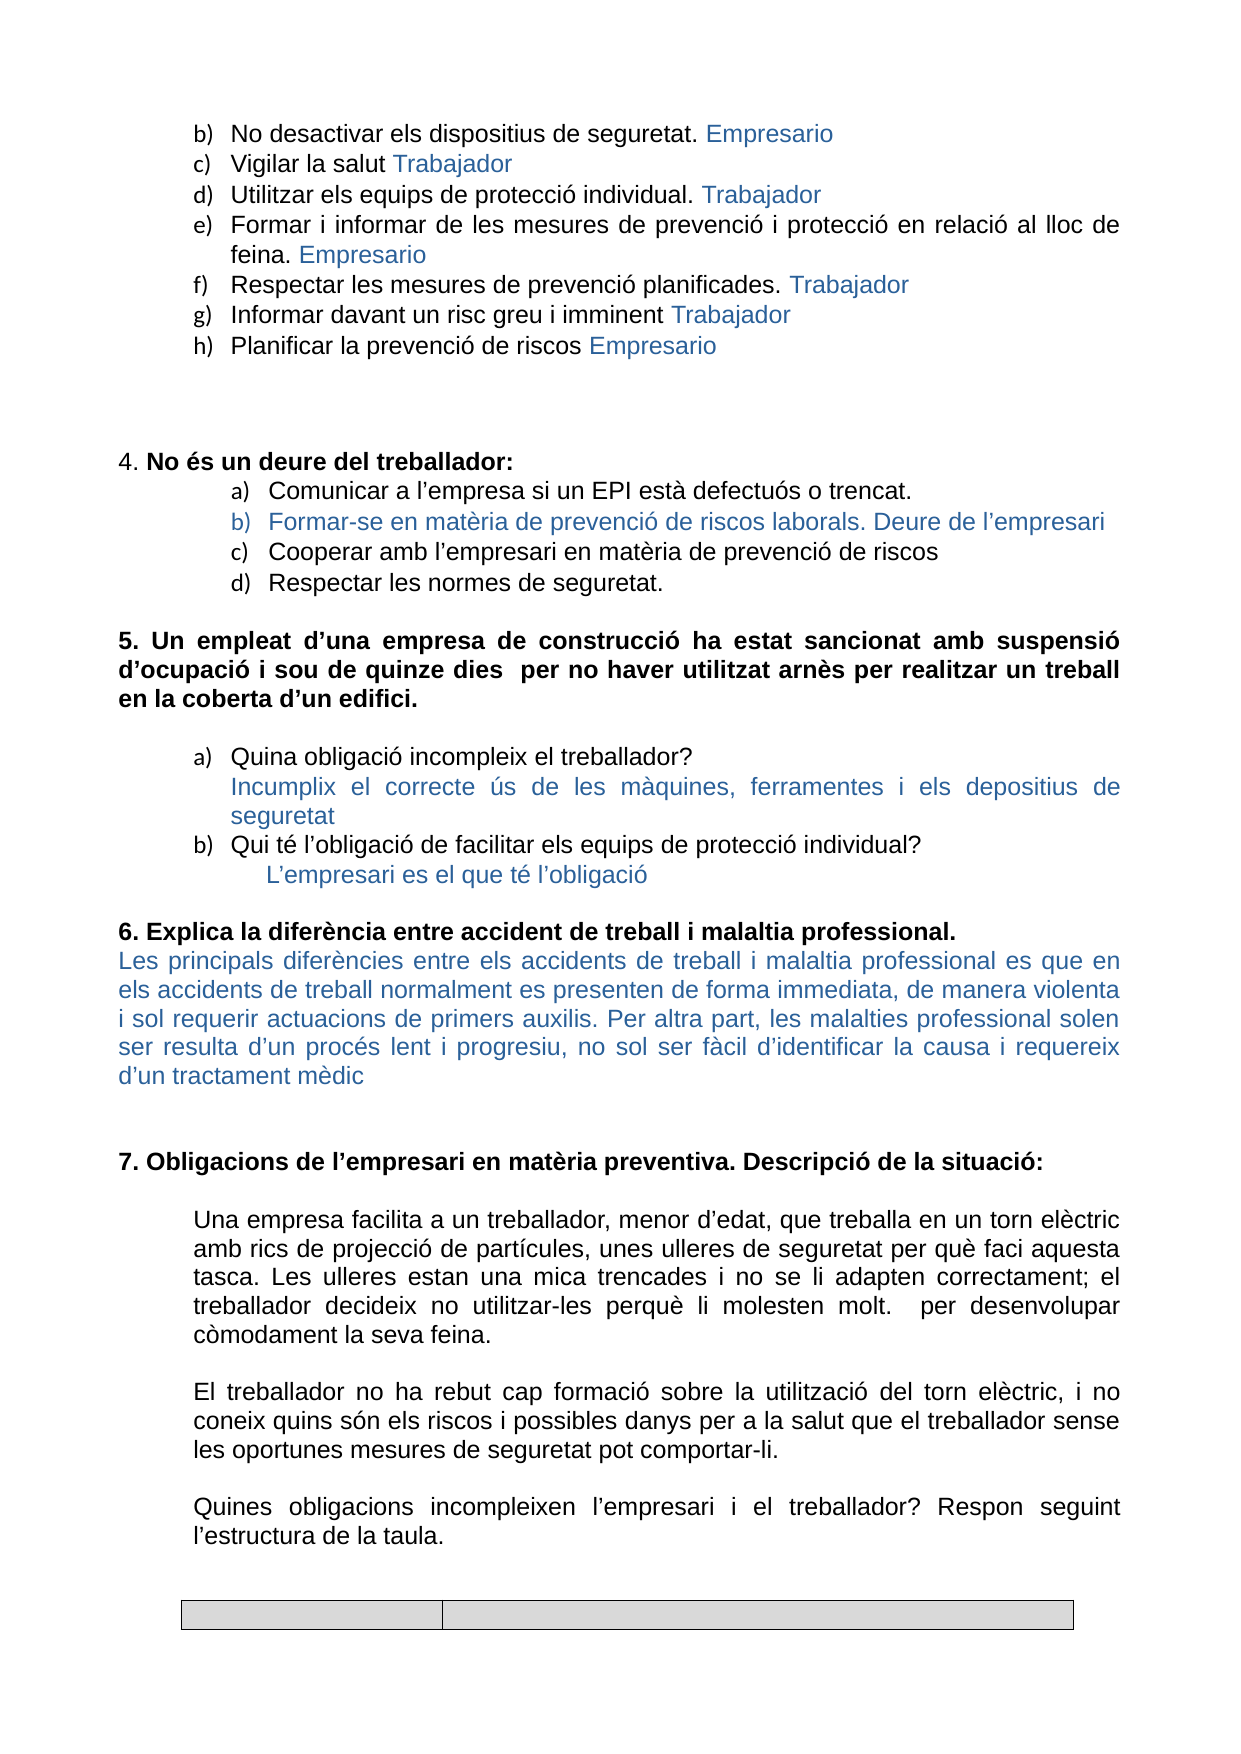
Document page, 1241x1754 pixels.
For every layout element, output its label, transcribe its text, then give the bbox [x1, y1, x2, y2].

table_header [182, 1601, 442, 1629]
list Comunicar a l’empresa si un EPI està defectuós o trencat. [231, 476, 1122, 506]
text 6. Explica la diferència entre accident de treball i malaltia professional. [118, 917, 1122, 946]
list Informar davant un risc greu i imminent Trabajador [193, 299, 1122, 330]
list Formar i informar de les mesures de prevenció i protecció en relació al lloc de feina. Empresario [193, 210, 1122, 269]
text Quines obligacions incompleixen l’empresari i el treballador? Respon seguint l’estructura de la taula. [193, 1492, 1122, 1550]
list No desactivar els dispositius de seguretat. Empresario [193, 118, 1122, 149]
list Quina obligació incompleix el treballador? [193, 741, 1122, 772]
list Vigilar la salut Trabajador [193, 149, 1122, 179]
list Qui té l’obligació de facilitar els equips de protecció individual? [193, 829, 1122, 860]
text L’empresari es el que té l’obligació [118, 860, 1122, 889]
list Planificar la prevenció de riscos Empresario [193, 330, 1122, 361]
text 7. Obligacions de l’empresari en matèria preventiva. Descripció de la situació: [118, 1147, 1122, 1176]
text 5. Un empleat d’una empresa de construcció ha estat sancionat amb suspensió d’ocupació i sou de quinze dies per no haver utilitzat arnès per realitzar un treball en la coberta d’un edifici. [118, 626, 1122, 713]
list Formar-se en matèria de prevenció de riscos laborals. Deure de l’empresari [231, 506, 1122, 537]
text 4. No és un deure del treballador: [118, 447, 1122, 476]
list Cooperar amb l’empresari en matèria de prevenció de riscos [231, 537, 1122, 567]
list Incumplix el correcte ús de les màquines, ferramentes i els depositius de seguretat [193, 772, 1122, 829]
text El treballador no ha rebut cap formació sobre la utilització del torn elèctric, i no coneix quins són els riscos i possibles danys per a la salut que el treballador sense les oportunes mesures de seguretat pot comportar-li. [193, 1377, 1122, 1464]
text Una empresa facilita a un treballador, menor d’edat, que treballa en un torn elèctric amb rics de projecció de partícules, unes ulleres de seguretat per què faci aquesta tasca. Les ulleres estan una mica trencades i no se li adapten correctament; el treballador decideix no utilitzar-les perquè li molesten molt. per desenvolupar còmodament la seva feina. [193, 1205, 1122, 1349]
table_header [443, 1601, 1073, 1629]
list Respectar les mesures de prevenció planificades. Trabajador [193, 269, 1122, 299]
list Respectar les normes de seguretat. [231, 567, 1122, 598]
text Les principals diferències entre els accidents de treball i malaltia professional es que en els accidents de treball normalment es presenten de forma immediata, de manera violenta i sol requerir actuacions de primers auxilis. Per altra part, les malalties professional solen ser resulta d’un procés lent i progresiu, no sol ser fàcil d’identificar la causa i requereix d’un tractament mèdic [118, 946, 1122, 1090]
list Utilitzar els equips de protecció individual. Trabajador [193, 179, 1122, 210]
